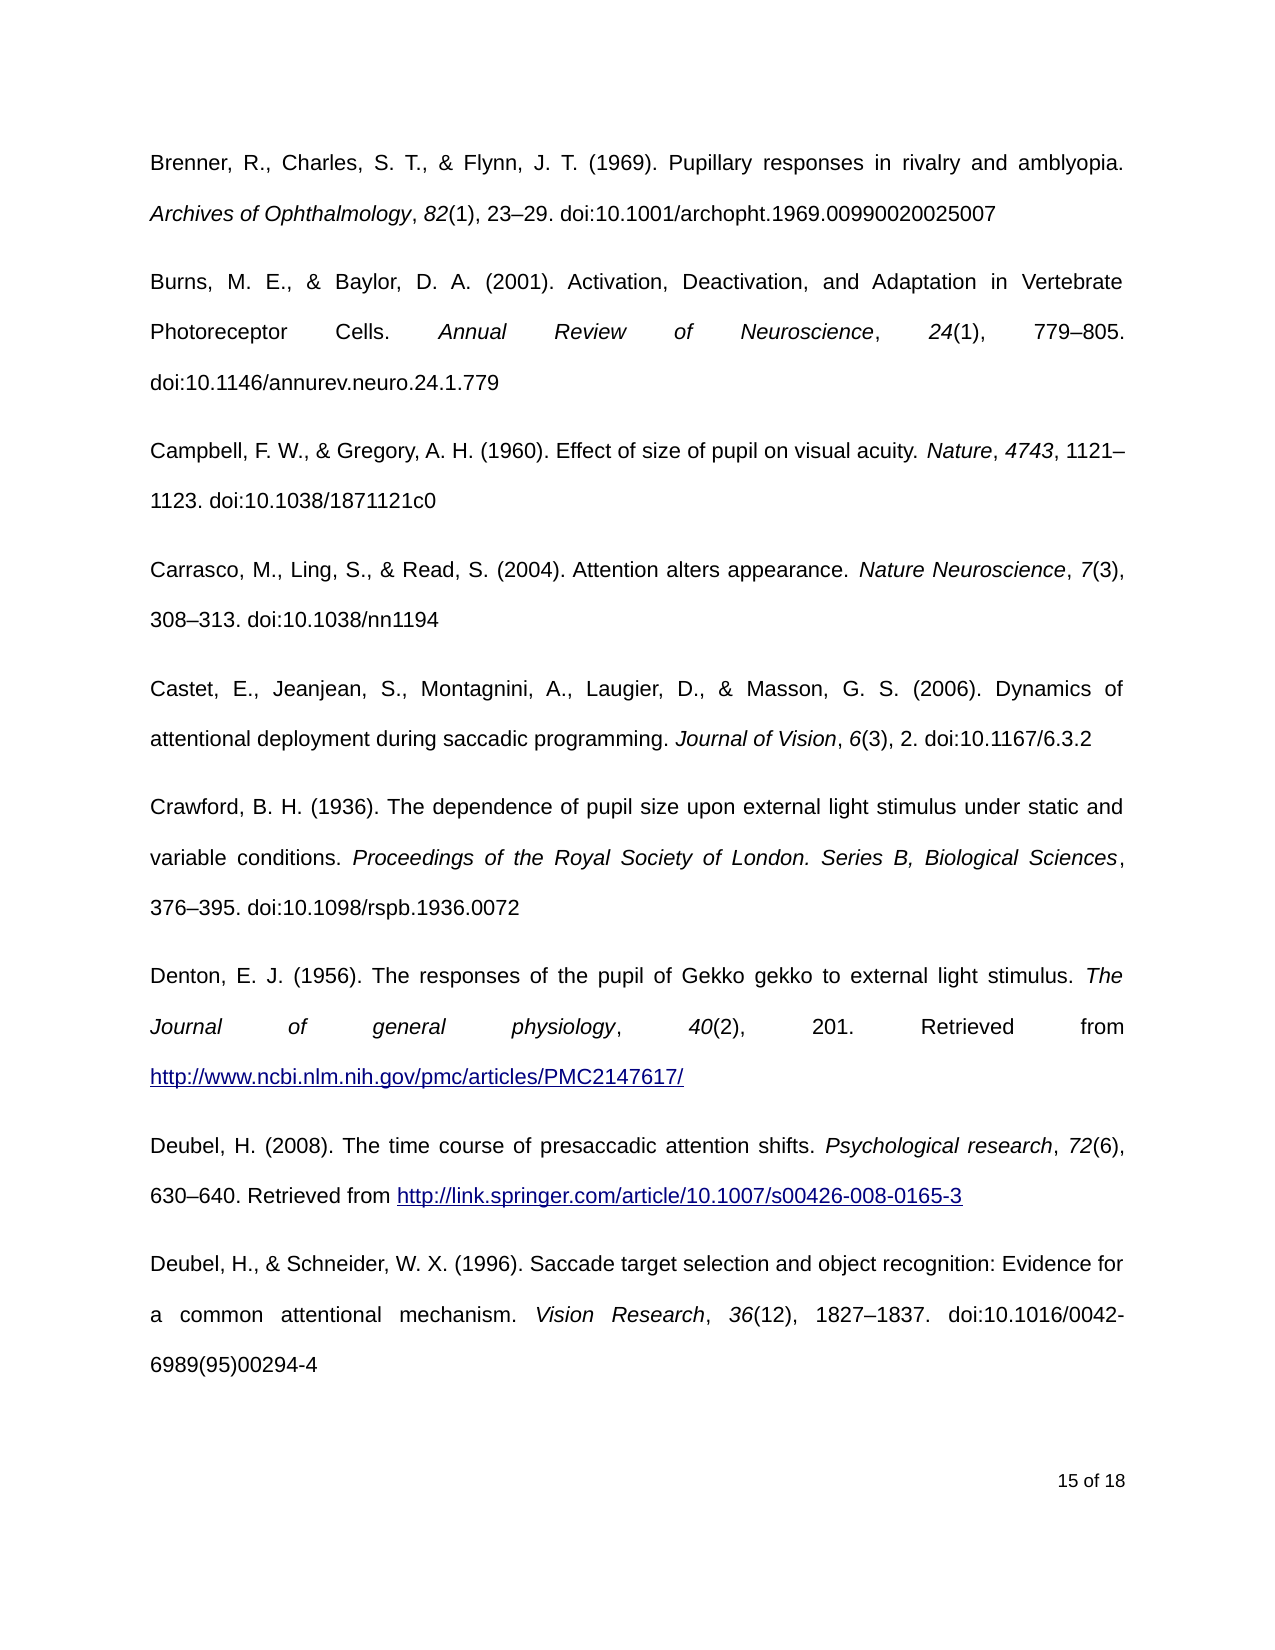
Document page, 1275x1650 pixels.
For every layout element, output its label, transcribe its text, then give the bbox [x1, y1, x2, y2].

text Castet, E., Jeanjean, S., Montagnini, A., Laugier, D., & Masson, G. S. (2006). Dynamics of attentional deployment during saccadic programming. Journal of Vision, 6(3), 2. doi:10.1167/6.3.2 [150, 675, 1125, 751]
text Crawford, B. H. (1936). The dependence of pupil size upon external light stimulus under static and variable conditions. Proceedings of the Royal Society of London. Series B, Biological Sciences, 376–395. doi:10.1098/rspb.1936.0072 [150, 794, 1125, 920]
text Denton, E. J. (1956). The responses of the pupil of Gekko gekko to external light stimulus. The Journal of general physiology, 40(2), 201. Retrieved from http://www.ncbi.nlm.nih.gov/pmc/articles/PMC2147617/ [150, 963, 1125, 1089]
text Carrasco, M., Ling, S., & Read, S. (2004). Attention alters appearance. Nature Neuroscience, 7(3), 308–313. doi:10.1038/nn1194 [150, 557, 1125, 632]
text Deubel, H., & Schneider, W. X. (1996). Saccade target selection and object recognition: Evidence for a common attentional mechanism. Vision Research, 36(12), 1827–1837. doi:10.1016/0042-6989(95)00294-4 [150, 1251, 1125, 1377]
text Burns, M. E., & Baylor, D. A. (2001). Activation, Deactivation, and Adaptation in Vertebrate Photoreceptor Cells. Annual Review of Neuroscience, 24(1), 779–805. doi:10.1146/annurev.neuro.24.1.779 [150, 269, 1125, 395]
text Deubel, H. (2008). The time course of presaccadic attention shifts. Psychological research, 72(6), 630–640. Retrieved from http://link.springer.com/article/10.1007/s00426-008-0165-3 [150, 1132, 1125, 1208]
text Campbell, F. W., & Gregory, A. H. (1960). Effect of size of pupil on visual acuity. Nature, 4743, 1121–1123. doi:10.1038/1871121c0 [150, 438, 1125, 513]
text Brenner, R., Charles, S. T., & Flynn, J. T. (1969). Pupillary responses in rivalry and amblyopia. Archives of Ophthalmology, 82(1), 23–29. doi:10.1001/archopht.1969.00990020025007 [150, 150, 1125, 226]
